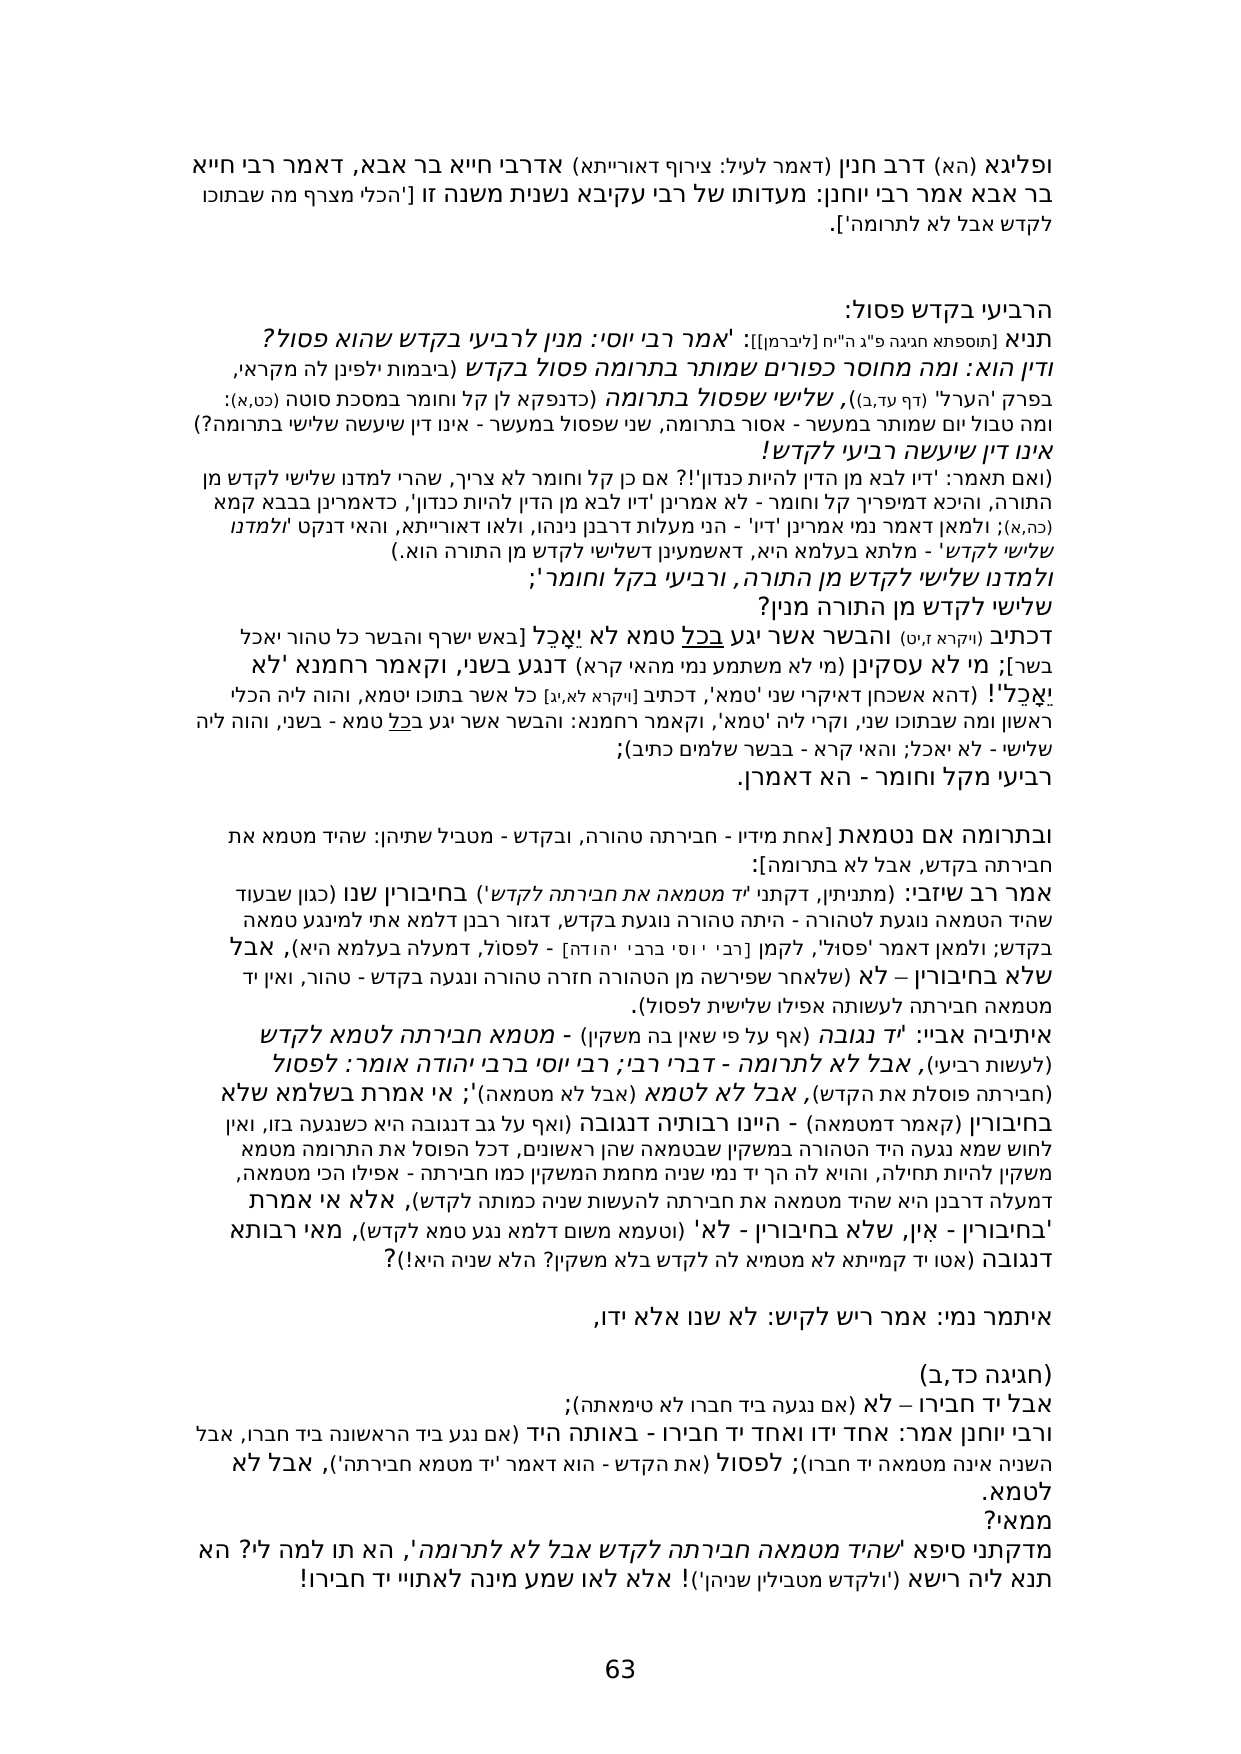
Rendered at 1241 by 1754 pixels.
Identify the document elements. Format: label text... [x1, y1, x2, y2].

text ולמדנו שלישי לקדש מן התורה, ורביעי בקל וחומר'; [187, 563, 1053, 592]
text מדקתני סיפא 'שהיד מטמאה חבירתה לקדש אבל לא לתרומה', הא תו למה לי? הא תנא ליה רישא ('ולקדש מטבילין שניהן')! אלא לאו שמע מינה לאתויי יד חבירו! [187, 1535, 1053, 1594]
text ממאי? [187, 1506, 1053, 1535]
text ובתרומה אם נטמאת [אחת מידיו - חבירתה טהורה, ובקדש - מטביל שתיהן: שהיד מטמא את חבירתה בקדש, אבל לא בתרומה]: [187, 820, 1053, 879]
text שלישי לקדש מן התורה מנין? [187, 592, 1053, 621]
text ופליגא (הא) דרב חנין (דאמר לעיל: צירוף דאורייתא) אדרבי חייא בר אבא, דאמר רבי חייא בר אבא אמר רבי יוחנן: מעדותו של רבי עקיבא נשנית משנה זו ['הכלי מצרף מה שבתוכו לקדש אבל לא לתרומה']. [187, 150, 1053, 238]
text ורבי יוחנן אמר: אחד ידו ואחד יד חבירו - באותה היד (אם נגע ביד הראשונה ביד חברו, אבל השניה אינה מטמאה יד חברו); לפסול (את הקדש - הוא דאמר 'יד מטמא חבירתה'), אבל לא לטמא. [187, 1418, 1053, 1506]
text ודין הוא: ומה מחוסר כפורים שמותר בתרומה פסול בקדש (ביבמות ילפינן לה מקראי, בפרק 'הערל' (דף עד,ב)), שלישי שפסול בתרומה (כדנפקא לן קל וחומר במסכת סוטה (כט,א): ומה טבול יום שמותר במעשר - אסור בתרומה, שני שפסול במעשר - אינו דין שיעשה שלישי בתרומה?) אינו דין שיעשה רביעי לקדש! [187, 353, 1053, 466]
text אמר רב שיזבי: (מתניתין, דקתני 'יד מטמאה את חבירתה לקדש') בחיבורין שנו (כגון שבעוד שהיד הטמאה נוגעת לטהורה - היתה טהורה נוגעת בקדש, דגזור רבנן דלמא אתי למינגע טמאה בקדש; ולמאן דאמר 'פסוּל', לקמן [רבי יוסי ברבי יהודה] - לפסוֹל, דמעלה בעלמא היא), אבל שלא בחיבורין – לא (שלאחר שפירשה מן הטהורה חזרה טהורה ונגעה בקדש - טהור, ואין יד מטמאה חבירתה לעשותה אפילו שלישית לפסול). [187, 879, 1053, 1020]
text איתיביה אביי: 'יד נגובה (אף על פי שאין בה משקין) - מטמא חבירתה לטמא לקדש (לעשות רביעי), אבל לא לתרומה - דברי רבי; רבי יוסי ברבי יהודה אומר: לפסול (חבירתה פוסלת את הקדש), אבל לא לטמא (אבל לא מטמאה)'; אי אמרת בשלמא שלא בחיבורין (קאמר דמטמאה) - היינו רבותיה דנגובה (ואף על גב דנגובה היא כשנגעה בזו, ואין לחוש שמא נגעה היד הטהורה במשקין שבטמאה שהן ראשונים, דכל הפוסל את התרומה מטמא משקין להיות תחילה, והויא לה הך יד נמי שניה מחמת המשקין כמו חבירתה - אפילו הכי מטמאה, דמעלה דרבנן היא שהיד מטמאה את חבירתה להעשות שניה כמותה לקדש), אלא אי אמרת 'בחיבורין - אִין, שלא בחיבורין - לא' (וטעמא משום דלמא נגע טמא לקדש), מאי רבותא דנגובה (אטו יד קמייתא לא מטמיא לה לקדש בלא משקין? הלא שניה היא!)? [187, 1020, 1053, 1273]
text תניא [תוספתא חגיגה פ"ג ה"יח [ליברמן]]: 'אמר רבי יוסי: מנין לרביעי בקדש שהוא פסול? [187, 324, 1053, 353]
text (ואם תאמר: 'דיו לבא מן הדין להיות כנדון'!? אם כן קל וחומר לא צריך, שהרי למדנו שלישי לקדש מן התורה, והיכא דמיפריך קל וחומר - לא אמרינן 'דיו לבא מן הדין להיות כנדון', כדאמרינן בבבא קמא (כה,א); ולמאן דאמר נמי אמרינן 'דיו' - הני מעלות דרבנן נינהו, ולאו דאורייתא, והאי דנקט 'ולמדנו שלישי לקדש' - מלתא בעלמא היא, דאשמעינן דשלישי לקדש מן התורה הוא.) [187, 466, 1053, 563]
text אבל יד חבירו – לא (אם נגעה ביד חברו לא טימאתה); [187, 1389, 1053, 1418]
text (חגיגה כד,ב) [187, 1360, 1053, 1389]
text רביעי מקל וחומר - הא דאמרן. [187, 762, 1053, 792]
text הרביעי בקדש פסול: [187, 295, 1053, 324]
text איתמר נמי: אמר ריש לקיש: לא שנו אלא ידו, [187, 1302, 1053, 1331]
text דכתיב (ויקרא ז,יט) והבשר אשר יגע בכל טמא לא יֵאָכֵל [באש ישרף והבשר כל טהור יאכל בשר]; מי לא עסקינן (מי לא משתמע נמי מהאי קרא) דנגע בשני, וקאמר רחמנא 'לא יֵאָכֵל'! (דהא אשכחן דאיקרי שני 'טמא', דכתיב [ויקרא לא,יג] כל אשר בתוכו יטמא, והוה ליה הכלי ראשון ומה שבתוכו שני, וקרי ליה 'טמא', וקאמר רחמנא: והבשר אשר יגע בכל טמא - בשני, והוה ליה שלישי - לא יאכל; והאי קרא - בבשר שלמים כתיב); [187, 621, 1053, 762]
